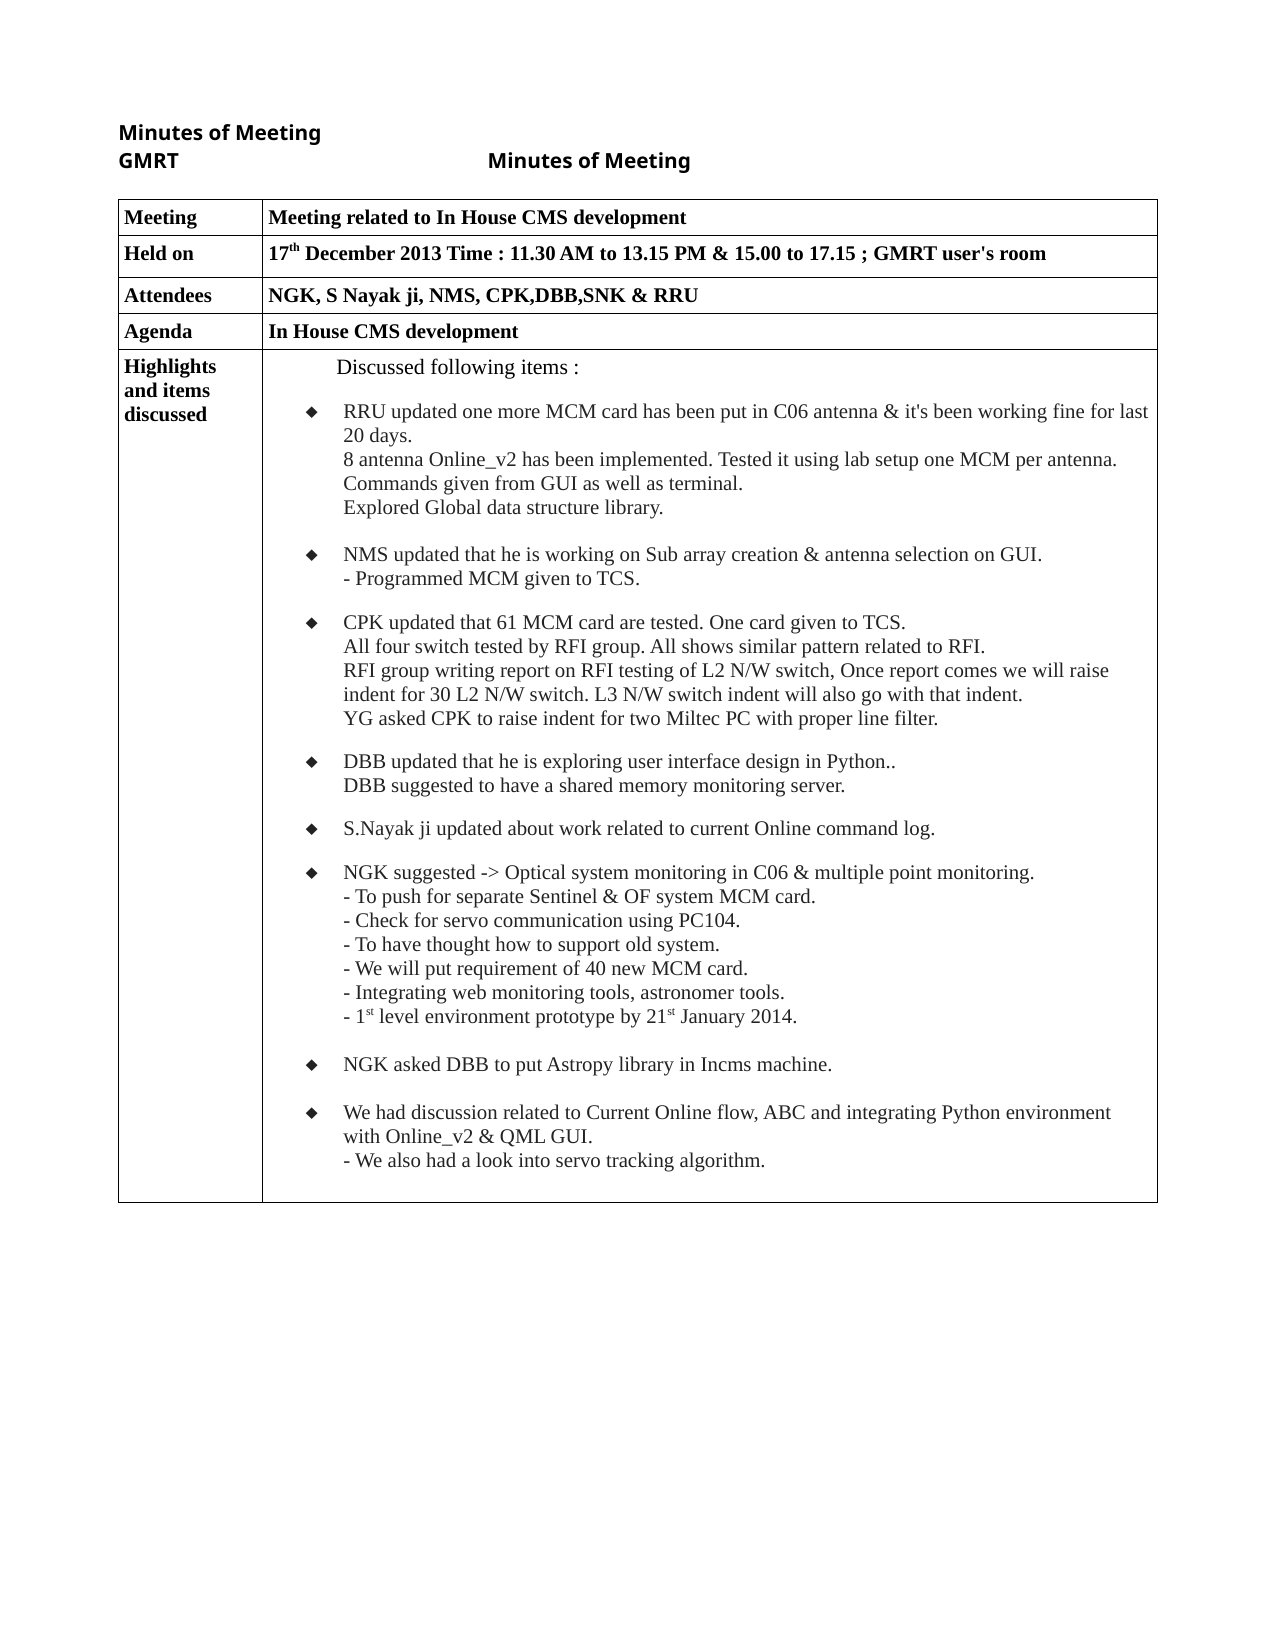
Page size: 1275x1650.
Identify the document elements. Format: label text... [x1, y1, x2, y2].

table_cell 17th December 2013 Time : 11.30 AM to 13.15 PM & 15.00 to 17.15 ; GMRT user's room [263, 236, 1157, 277]
table_cell NGK, S Nayak ji, NMS, CPK,DBB,SNK & RRU [263, 278, 1157, 313]
table_cell In House CMS development [263, 314, 1157, 348]
table_header Meeting related to In House CMS development [263, 200, 1157, 235]
table_header Meeting [119, 200, 262, 235]
text Minutes of Meeting [118, 118, 1157, 147]
table_cell Discussed following items : RRU updated one more MCM card has been put in C06 antenna & it's been working fine for last 20 days. 8 antenna Online_v2 has been implemented. Tested it using lab setup one MCM per antenna. Commands given from GUI as well as terminal. Explored Global data structure library. NMS updated that he is working on Sub array creation & antenna selection on GUI. - Programmed MCM given to TCS. CPK updated that 61 MCM card are tested. One card given to TCS. All four switch tested by RFI group. All shows similar pattern related to RFI. RFI group writing report on RFI testing of L2 N/W switch, Once report comes we will raise indent for 30 L2 N/W switch. L3 N/W switch indent will also go with that indent. YG asked CPK to raise indent for two Miltec PC with proper line filter. DBB updated that he is exploring user interface design in Python.. DBB suggested to have a shared memory monitoring server. S.Nayak ji updated about work related to current Online command log. NGK suggested -> Optical system monitoring in C06 & multiple point monitoring. - To push for separate Sentinel & OF system MCM card. - Check for servo communication using PC104. - To have thought how to support old system. - We will put requirement of 40 new MCM card. - Integrating web monitoring tools, astronomer tools. - 1st level environment prototype by 21st January 2014. NGK asked DBB to put Astropy library in Incms machine. We had discussion related to Current Online flow, ABC and integrating Python environment with Online_v2 & QML GUI. - We also had a look into servo tracking algorithm. [263, 350, 1157, 1202]
table_cell Held on [119, 236, 262, 277]
table_cell Highlights and items discussed [119, 350, 262, 1202]
table_cell Agenda [119, 314, 262, 348]
text GMRT Minutes of Meeting [118, 147, 1157, 175]
table_cell Attendees [119, 278, 262, 313]
